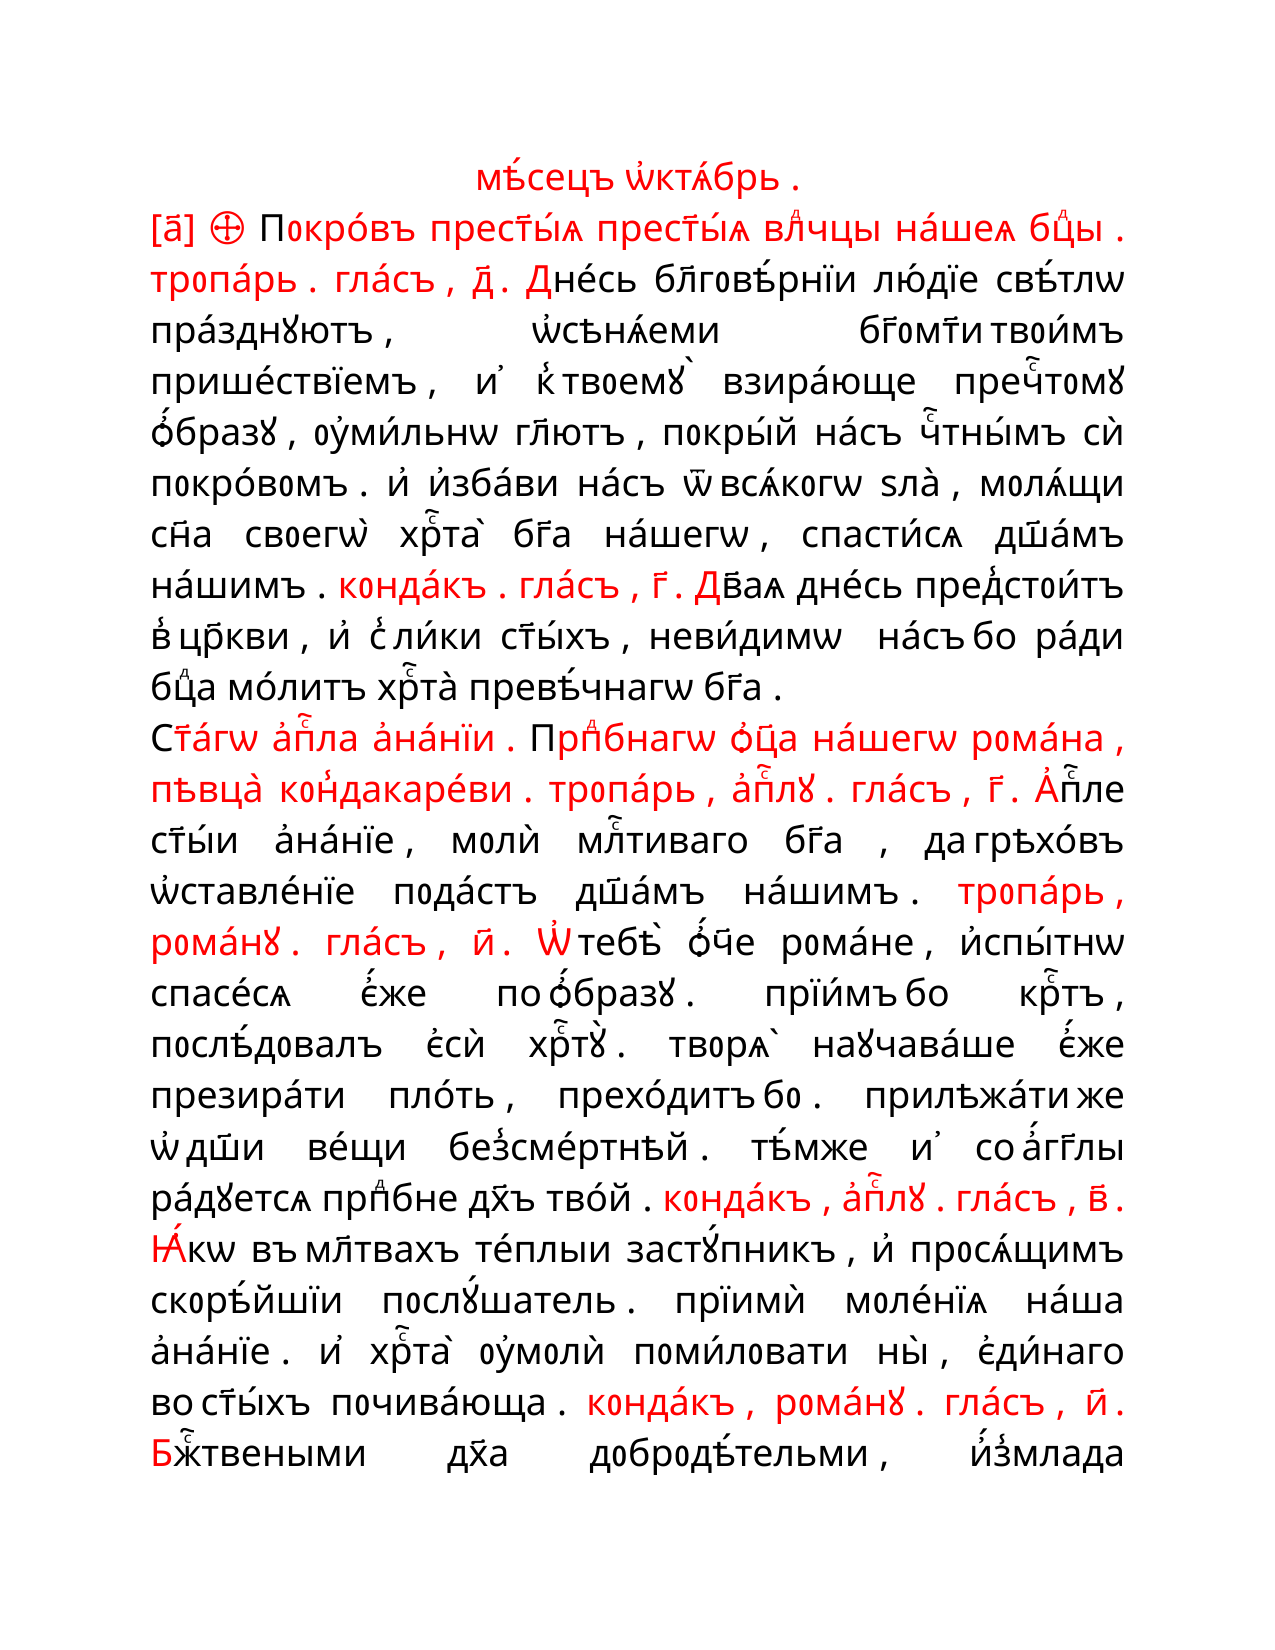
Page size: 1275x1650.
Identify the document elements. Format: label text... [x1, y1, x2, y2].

text [а҃] 🕀 Пᲂкро́въ прест҃ы́ѧ прест҃ы́ѧ влⷣчцы на́шеѧ бцⷣы . трᲂпа́рь . гла́съ , д҃ . Дне́сь бл҃гᲂвѣ́рнїи лю́дїе свѣ́тлѡ пра́зднꙋютъ , ѡ҆сѣнѧ́еми бг҃ᲂмт҃и твᲂи́мъ прише́ствїемъ , и҆ к̾ твᲂемꙋ̀ взира́юще пречⷭ҇тᲂмꙋ ѻ҆́бразꙋ , ᲂу҆ми́льнѡ гл҃ютъ , пᲂкры́й на́съ чⷭ҇тны́мъ сѝ пᲂкро́вᲂмъ . и҆ и҆зба́ви на́съ ѿ всѧ́кᲂгѡ ѕла̀ , мᲂлѧ́щи сн҃а свᲂегѡ̀ хрⷭ҇та̀ бг҃а на́шегѡ , спасти́сѧ дш҃а́мъ на́шимъ . кᲂнда́къ . гла́съ , г҃ . Дв҃аѧ дне́сь пред̾стᲂи́тъ в̾ цр҃кви , и҆ с̾ ли́ки ст҃ы́хъ , неви́димѡ на́съ бо ра́ди бцⷣа мо́литъ хрⷭ҇та̀ превѣ́чнагѡ бг҃а . [150, 201, 1125, 711]
text Ст҃а́гѡ а҆пⷭ҇ла а҆на́нїи . Прпⷣбнагѡ ѻ҆ц҃а на́шегѡ рᲂма́на , пѣвца̀ кᲂн̾дакаре́ви . трᲂпа́рь , а҆пⷭ҇лꙋ . гла́съ , г҃ . А҆пⷭ҇ле ст҃ы́и а҆на́нїе , мᲂлѝ млⷭ҇тиваго бг҃а , да грѣхо́въ ѡ҆ставле́нїе пᲂда́стъ дш҃а́мъ на́шимъ . трᲂпа́рь , рᲂма́нꙋ . гла́съ , и҃ . Ѡ҆ тебѣ̀ ѻ҆́ч҃е рᲂма́не , и҆спы́тнѡ спасе́сѧ є҆́же по ѻ҆́бразꙋ . прїи́мъ бо крⷭ҇тъ , пᲂслѣ́дᲂвалъ є҆сѝ хрⷭ҇тꙋ̀ . твᲂрѧ̀ наꙋчава́ше є҆́же презира́ти пло́ть , прехо́дитъ бᲂ . прилѣжа́ти же ѡ҆ дш҃и ве́щи без̾сме́ртнѣй . тѣ́мже и҆ со а҆́гг҃лы ра́дꙋетсѧ прпⷣбне дх҃ъ тво́й . кᲂнда́къ , а҆пⷭ҇лꙋ . гла́съ , в҃ . Ꙗ҆́кѡ въ мл҃твахъ те́плыи застꙋ́пникъ , и҆ прᲂсѧ́щимъ скᲂрѣ́йшїи пᲂслꙋ́шатель . прїимѝ мᲂле́нїѧ на́ша а҆на́нїе . и҆ хрⷭ҇та̀ ᲂу҆мᲂлѝ пᲂми́лᲂвати ны̀ , є҆ди́наго во ст҃ы́хъ пᲂчива́юща . кᲂнда́къ , рᲂма́нꙋ . гла́съ , и҃ . Бжⷭ҇твеными дх҃а дᲂбрᲂдѣ́тельми , и҆́з̾млада [150, 711, 1125, 1477]
text мѣ́сецъ ѡ҆ктѧ́брь . [150, 150, 1125, 201]
